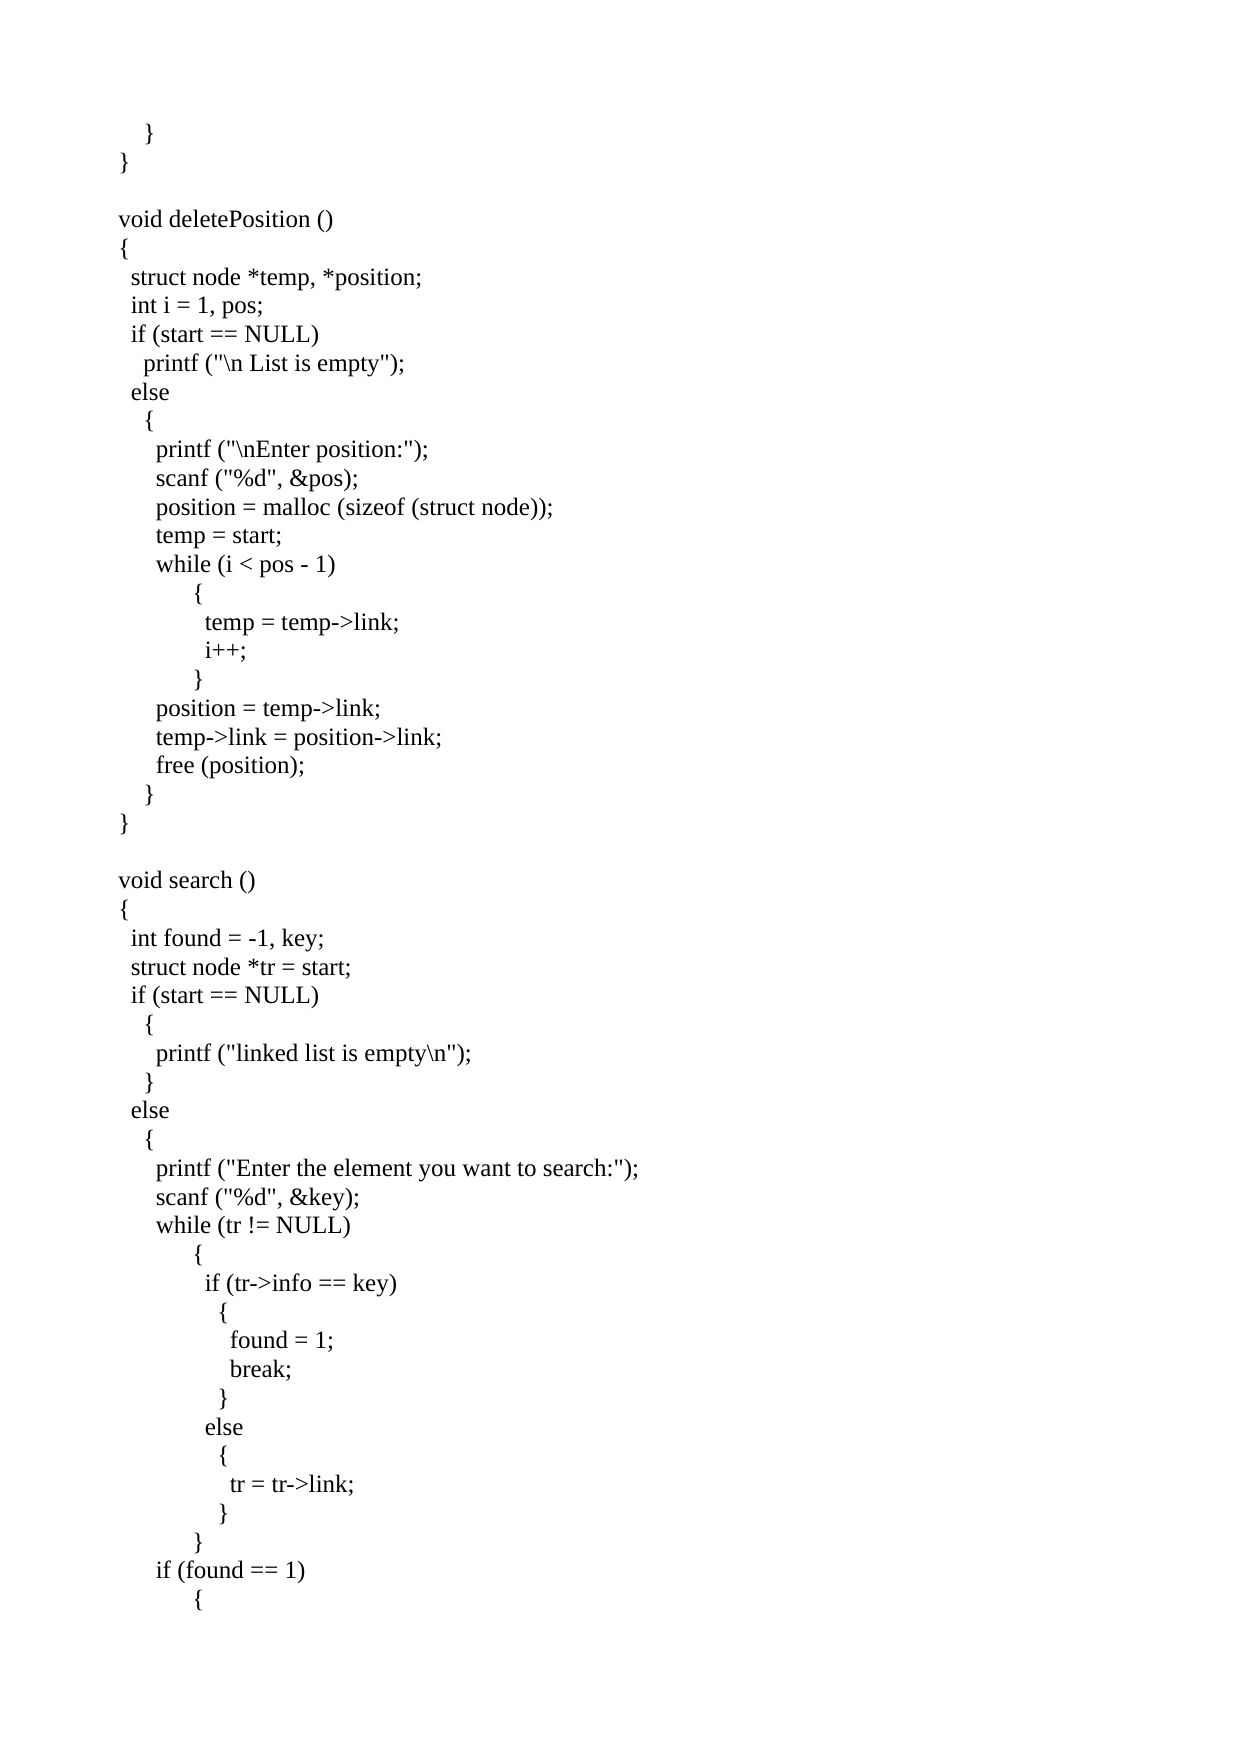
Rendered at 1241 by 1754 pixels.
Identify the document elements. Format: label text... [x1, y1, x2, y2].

text if (start == NULL) [118, 981, 1122, 1009]
text } [118, 1067, 1122, 1096]
text int found = -1, key; [118, 923, 1122, 952]
text { [118, 406, 1122, 434]
text { [118, 1239, 1122, 1268]
text { [118, 1441, 1122, 1469]
text else [118, 1412, 1122, 1441]
text i++; [118, 636, 1122, 664]
text { [118, 1009, 1122, 1038]
text else [118, 377, 1122, 406]
text } [118, 779, 1122, 808]
text scanf ("%d", &key); [118, 1182, 1122, 1211]
text temp = temp->link; [118, 607, 1122, 636]
text { [118, 1124, 1122, 1153]
text temp = start; [118, 521, 1122, 549]
text while (tr != NULL) [118, 1211, 1122, 1239]
text position = temp->link; [118, 693, 1122, 722]
text printf ("\nEnter position:"); [118, 434, 1122, 463]
text if (tr->info == key) [118, 1268, 1122, 1297]
text scanf ("%d", &pos); [118, 463, 1122, 492]
text else [118, 1096, 1122, 1124]
text printf ("Enter the element you want to search:"); [118, 1153, 1122, 1182]
text printf ("\n List is empty"); [118, 348, 1122, 377]
text printf ("linked list is empty\n"); [118, 1038, 1122, 1067]
text { [118, 1297, 1122, 1326]
text void search () [118, 866, 1122, 894]
text int i = 1, pos; [118, 291, 1122, 319]
text } [118, 1383, 1122, 1412]
text { [118, 1584, 1122, 1613]
text tr = tr->link; [118, 1469, 1122, 1498]
text struct node *tr = start; [118, 952, 1122, 981]
text { [118, 894, 1122, 923]
text } [118, 147, 1122, 176]
text free (position); [118, 751, 1122, 779]
text position = malloc (sizeof (struct node)); [118, 492, 1122, 521]
text void deletePosition () [118, 204, 1122, 233]
text { [118, 233, 1122, 262]
text struct node *temp, *position; [118, 262, 1122, 291]
text temp->link = position->link; [118, 722, 1122, 751]
text } [118, 808, 1122, 837]
text break; [118, 1354, 1122, 1383]
text found = 1; [118, 1326, 1122, 1354]
text while (i < pos - 1) [118, 549, 1122, 578]
text if (found == 1) [118, 1556, 1122, 1584]
text } [118, 1498, 1122, 1527]
text } [118, 664, 1122, 693]
text } [118, 118, 1122, 147]
text } [118, 1527, 1122, 1556]
text if (start == NULL) [118, 319, 1122, 348]
text { [118, 578, 1122, 607]
